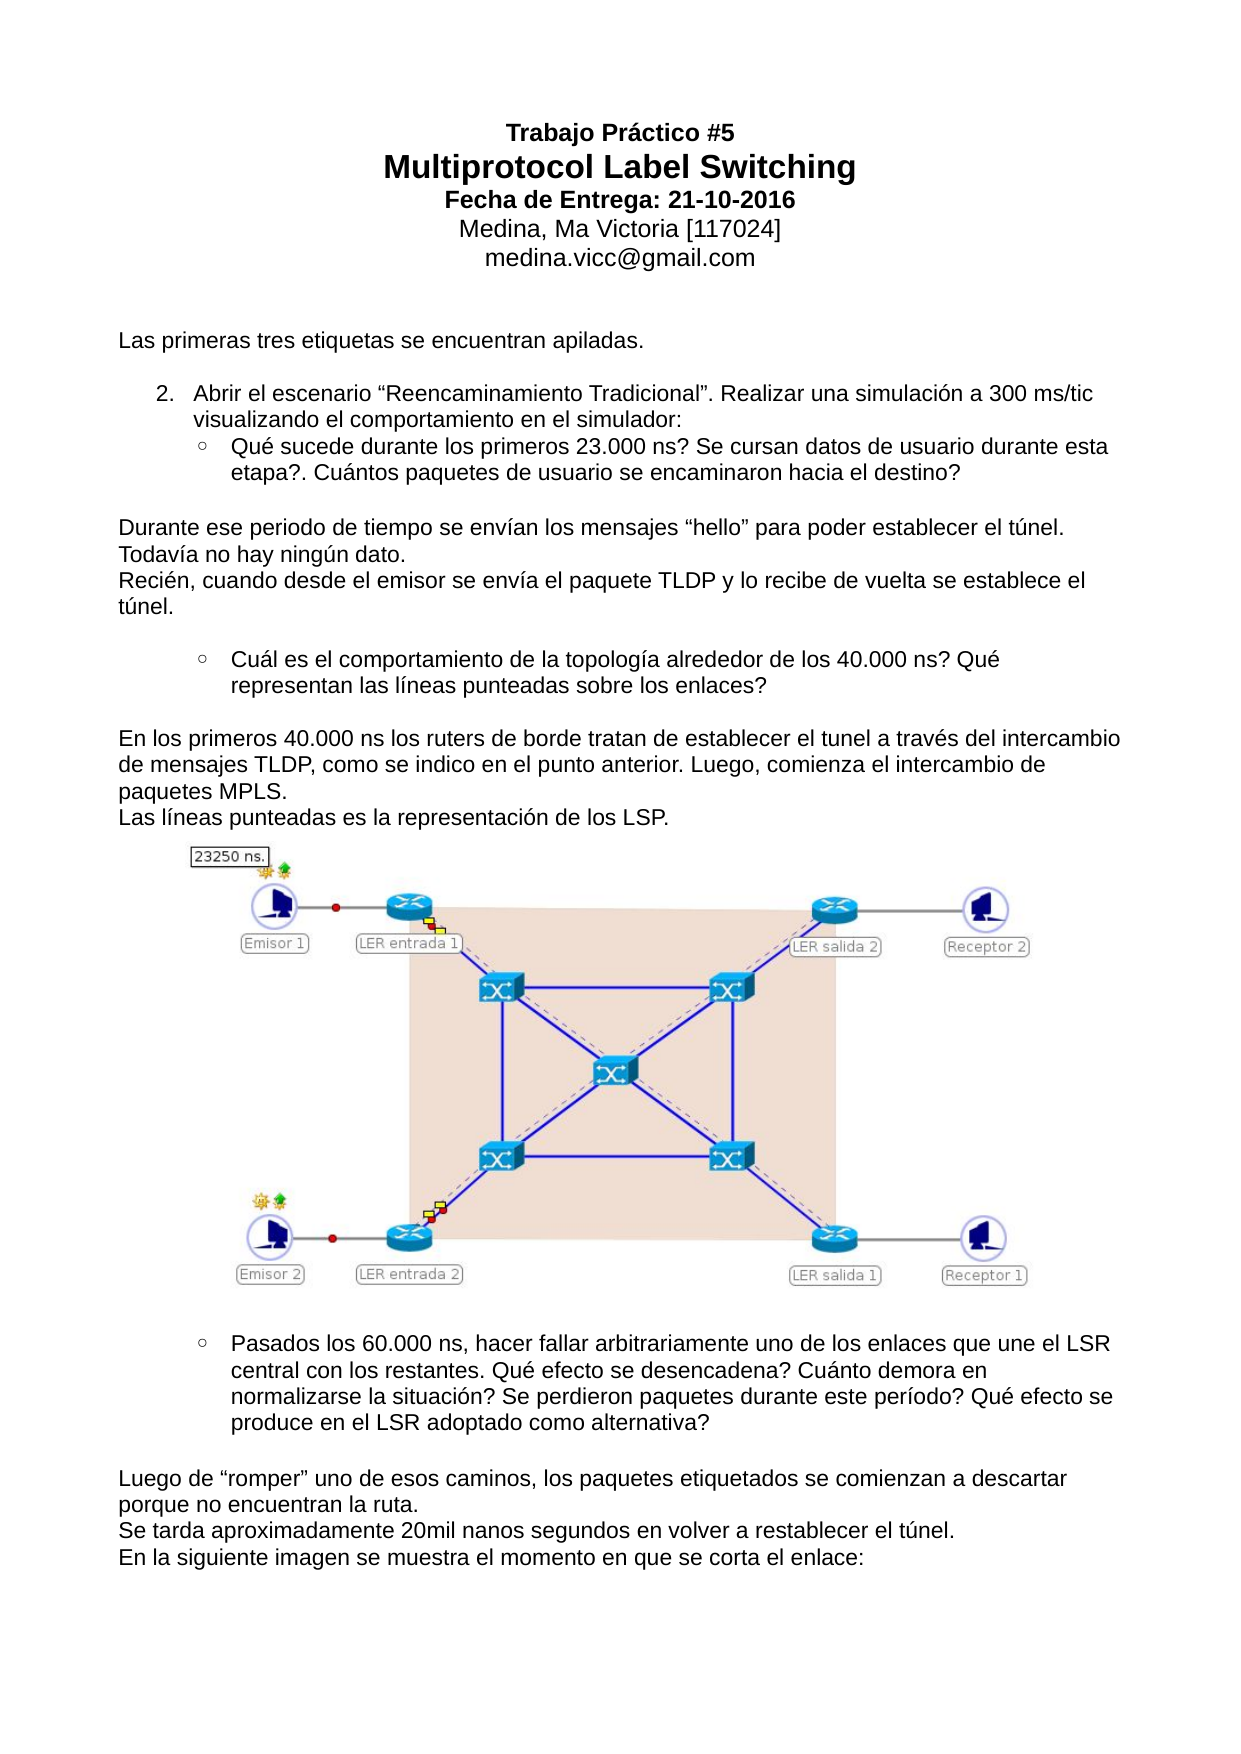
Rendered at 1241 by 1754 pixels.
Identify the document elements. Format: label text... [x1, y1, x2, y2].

text Las líneas punteadas es la representación de los LSP. [118, 804, 1122, 831]
text Las primeras tres etiquetas se encuentran apiladas. [118, 327, 1122, 354]
text Luego de “romper” uno de esos caminos, los paquetes etiquetados se comienzan a descartar porque no encuentran la ruta. [118, 1464, 1122, 1517]
list Cuál es el comportamiento de la topología alrededor de los 40.000 ns? Qué representan las líneas punteadas sobre los enlaces? [193, 646, 1122, 699]
list Pasados los 60.000 ns, hacer fallar arbitrariamente uno de los enlaces que une el LSR central con los restantes. Qué efecto se desencadena? Cuánto demora en normalizarse la situación? Se perdieron paquetes durante este período? Qué efecto se produce en el LSR adoptado como alternativa? [193, 1330, 1122, 1436]
picture [185, 841, 1055, 1302]
list Abrir el escenario “Reencaminamiento Tradicional”. Realizar una simulación a 300 ms/tic visualizando el comportamiento en el simulador: [156, 380, 1122, 433]
text Se tarda aproximadamente 20mil nanos segundos en volver a restablecer el túnel. [118, 1517, 1122, 1543]
text Durante ese periodo de tiempo se envían los mensajes “hello” para poder establecer el túnel. [118, 514, 1122, 541]
text En la siguiente imagen se muestra el momento en que se corta el enlace: [118, 1543, 1122, 1570]
list Qué sucede durante los primeros 23.000 ns? Se cursan datos de usuario durante esta etapa?. Cuántos paquetes de usuario se encaminaron hacia el destino? [193, 433, 1122, 486]
text En los primeros 40.000 ns los ruters de borde tratan de establecer el tunel a través del intercambio de mensajes TLDP, como se indico en el punto anterior. Luego, comienza el intercambio de paquetes MPLS. [118, 725, 1122, 804]
text Recién, cuando desde el emisor se envía el paquete TLDP y lo recibe de vuelta se establece el túnel. [118, 567, 1122, 620]
text Todavía no hay ningún dato. [118, 541, 1122, 567]
